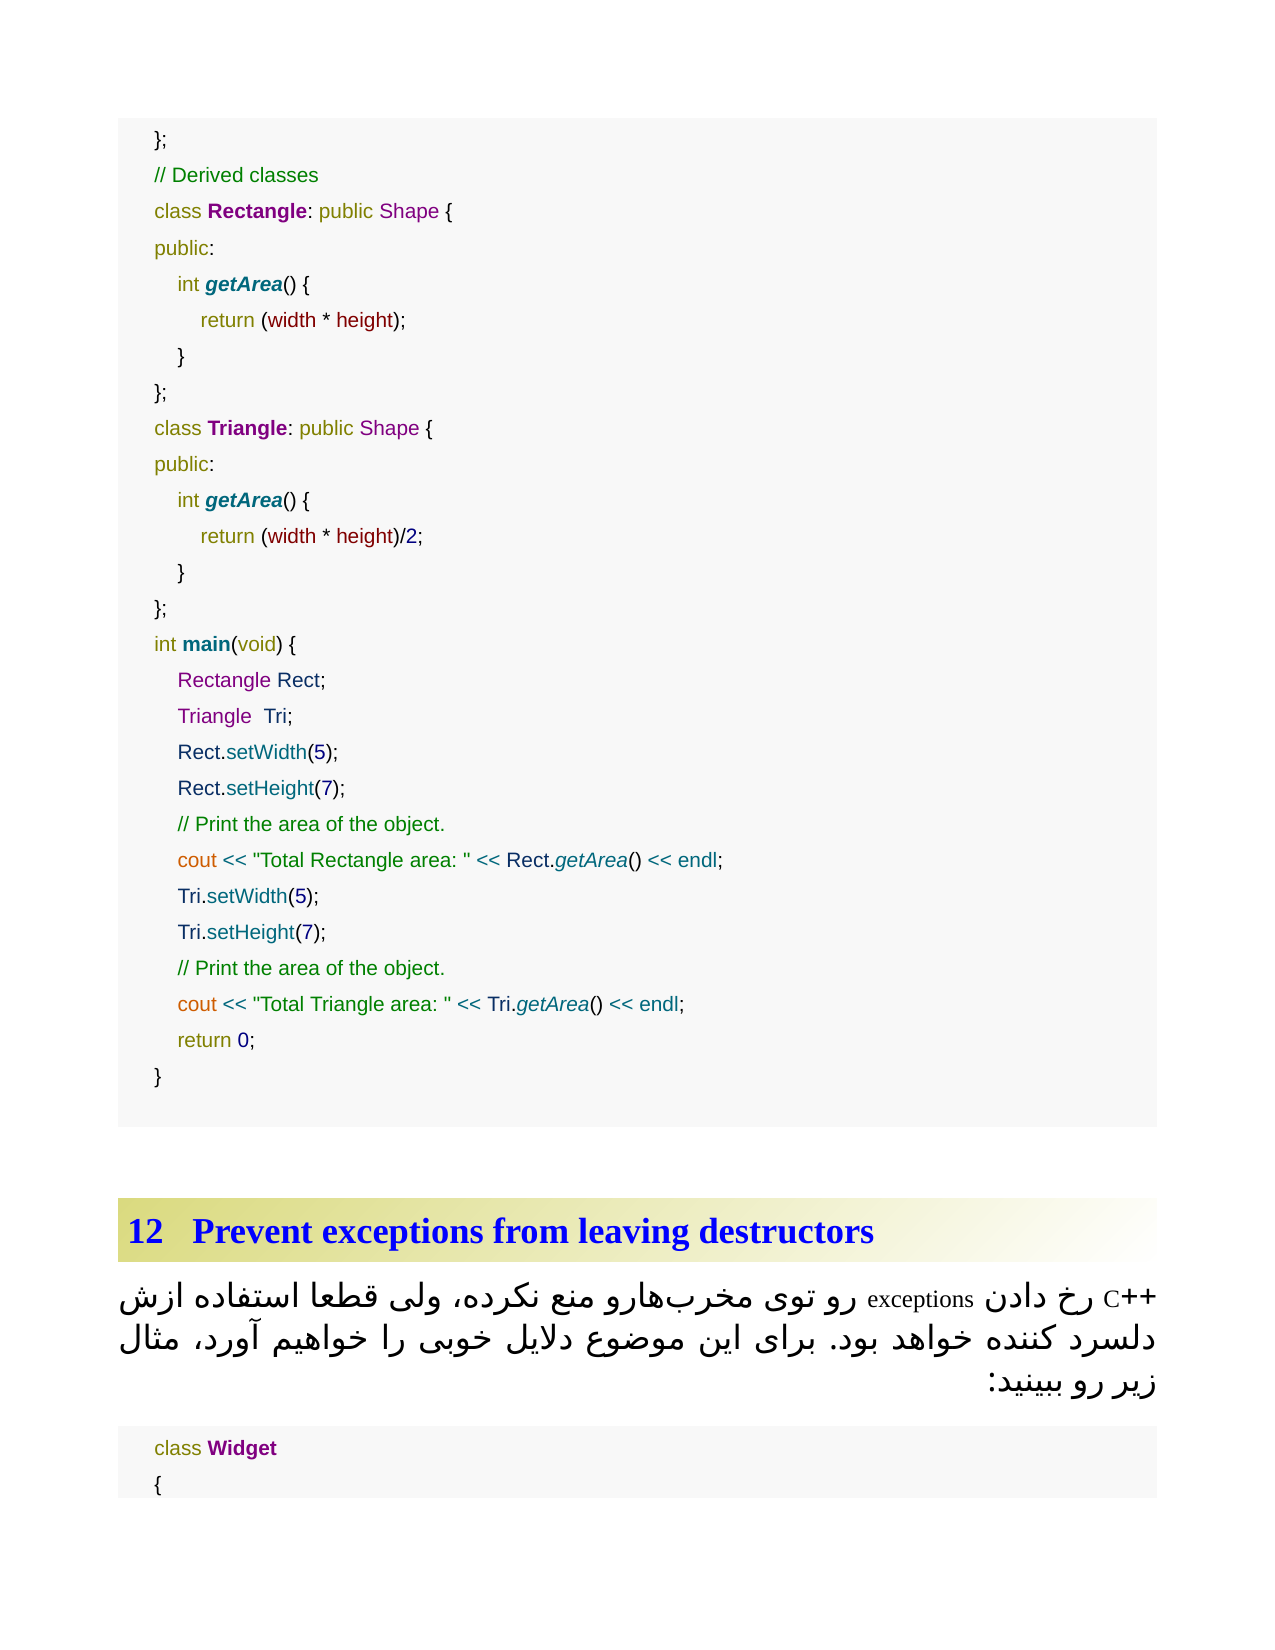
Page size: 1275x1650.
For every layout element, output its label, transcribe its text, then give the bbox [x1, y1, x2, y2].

text class Widget [118, 1426, 1157, 1462]
text int main(void) { [118, 623, 1157, 659]
text Rect.setWidth(5); [118, 731, 1157, 767]
text Tri.setWidth(5); [118, 875, 1157, 911]
text return 0; [118, 1019, 1157, 1055]
text Triangle Tri; [118, 695, 1157, 731]
text public: [118, 226, 1157, 262]
text // Print the area of the object. [118, 803, 1157, 839]
text } [118, 1055, 1157, 1091]
text Tri.setHeight(7); [118, 911, 1157, 947]
text }; [118, 370, 1157, 406]
text } [118, 551, 1157, 587]
text class Rectangle: public Shape { [118, 190, 1157, 226]
text // Print the area of the object. [118, 947, 1157, 983]
text int getArea() { [118, 262, 1157, 298]
text { [118, 1462, 1157, 1498]
text }; [118, 587, 1157, 623]
text public: [118, 442, 1157, 478]
text return (width * height)/2; [118, 514, 1157, 551]
text }; [118, 118, 1157, 154]
text // Derived classes [118, 154, 1157, 190]
text class Triangle: public Shape { [118, 406, 1157, 442]
text Rect.setHeight(7); [118, 767, 1157, 803]
text int getArea() { [118, 478, 1157, 514]
text } [118, 334, 1157, 370]
text return (width * height); [118, 298, 1157, 334]
text cout << "Total Triangle area: " << Tri.getArea() << endl; [118, 983, 1157, 1019]
text ++C رخ دادن exceptions رو توی مخرب‌هارو منع نکرده، ولی قطعا استفاده ازش دلسرد کننده خواهد بود. برای این موضوع دلایل خوبی را خواهیم آورد، مثال زیر رو ببینید: [118, 1274, 1157, 1400]
text cout << "Total Rectangle area: " << Rect.getArea() << endl; [118, 839, 1157, 875]
subtitle Prevent exceptions from leaving destructors [118, 1198, 1157, 1261]
text Rectangle Rect; [118, 659, 1157, 695]
